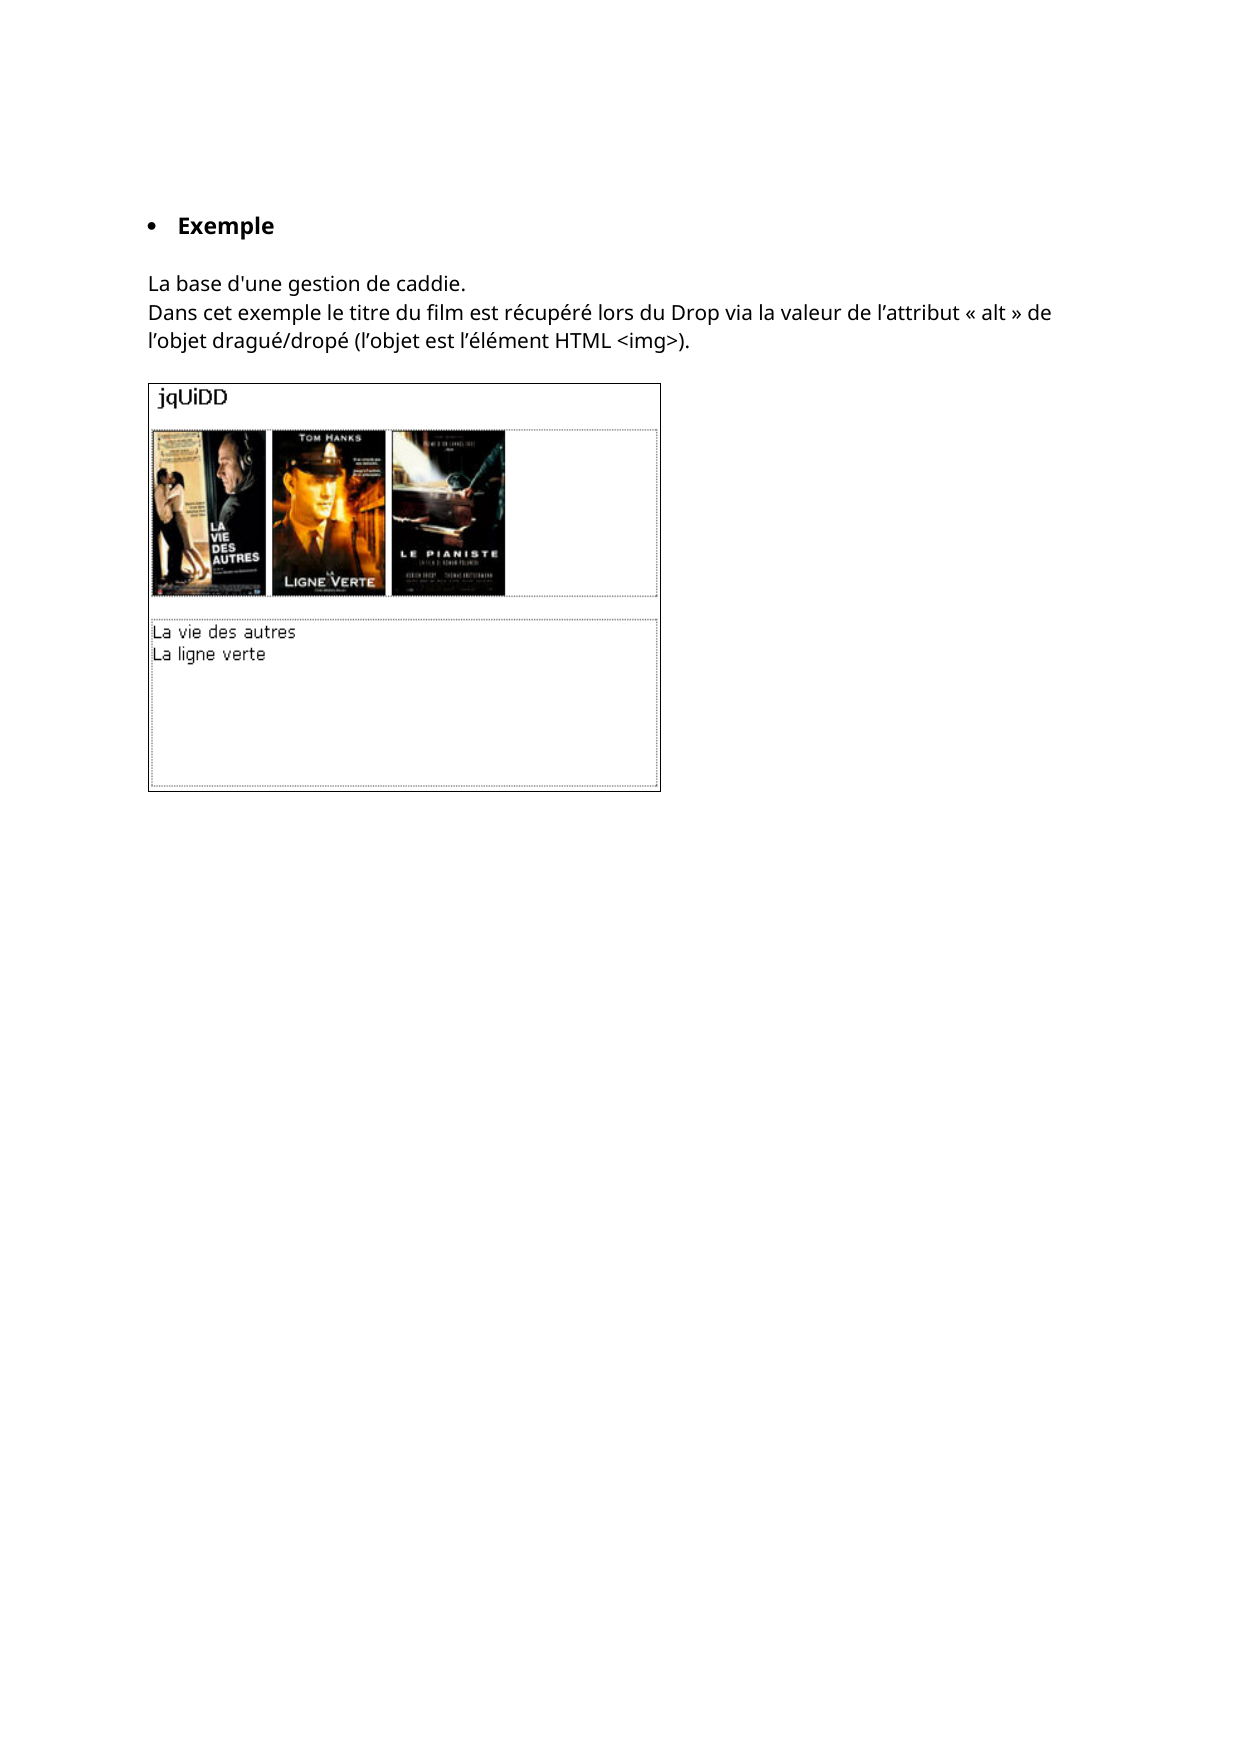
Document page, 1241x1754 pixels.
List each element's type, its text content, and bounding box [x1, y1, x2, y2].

list Exemple [148, 210, 1092, 241]
text La base d'une gestion de caddie. [148, 269, 1092, 298]
text Dans cet exemple le titre du film est récupéré lors du Drop via la valeur de l’attribut « alt » de l’objet dragué/dropé (l’objet est l’élément HTML <img>). [148, 298, 1092, 355]
